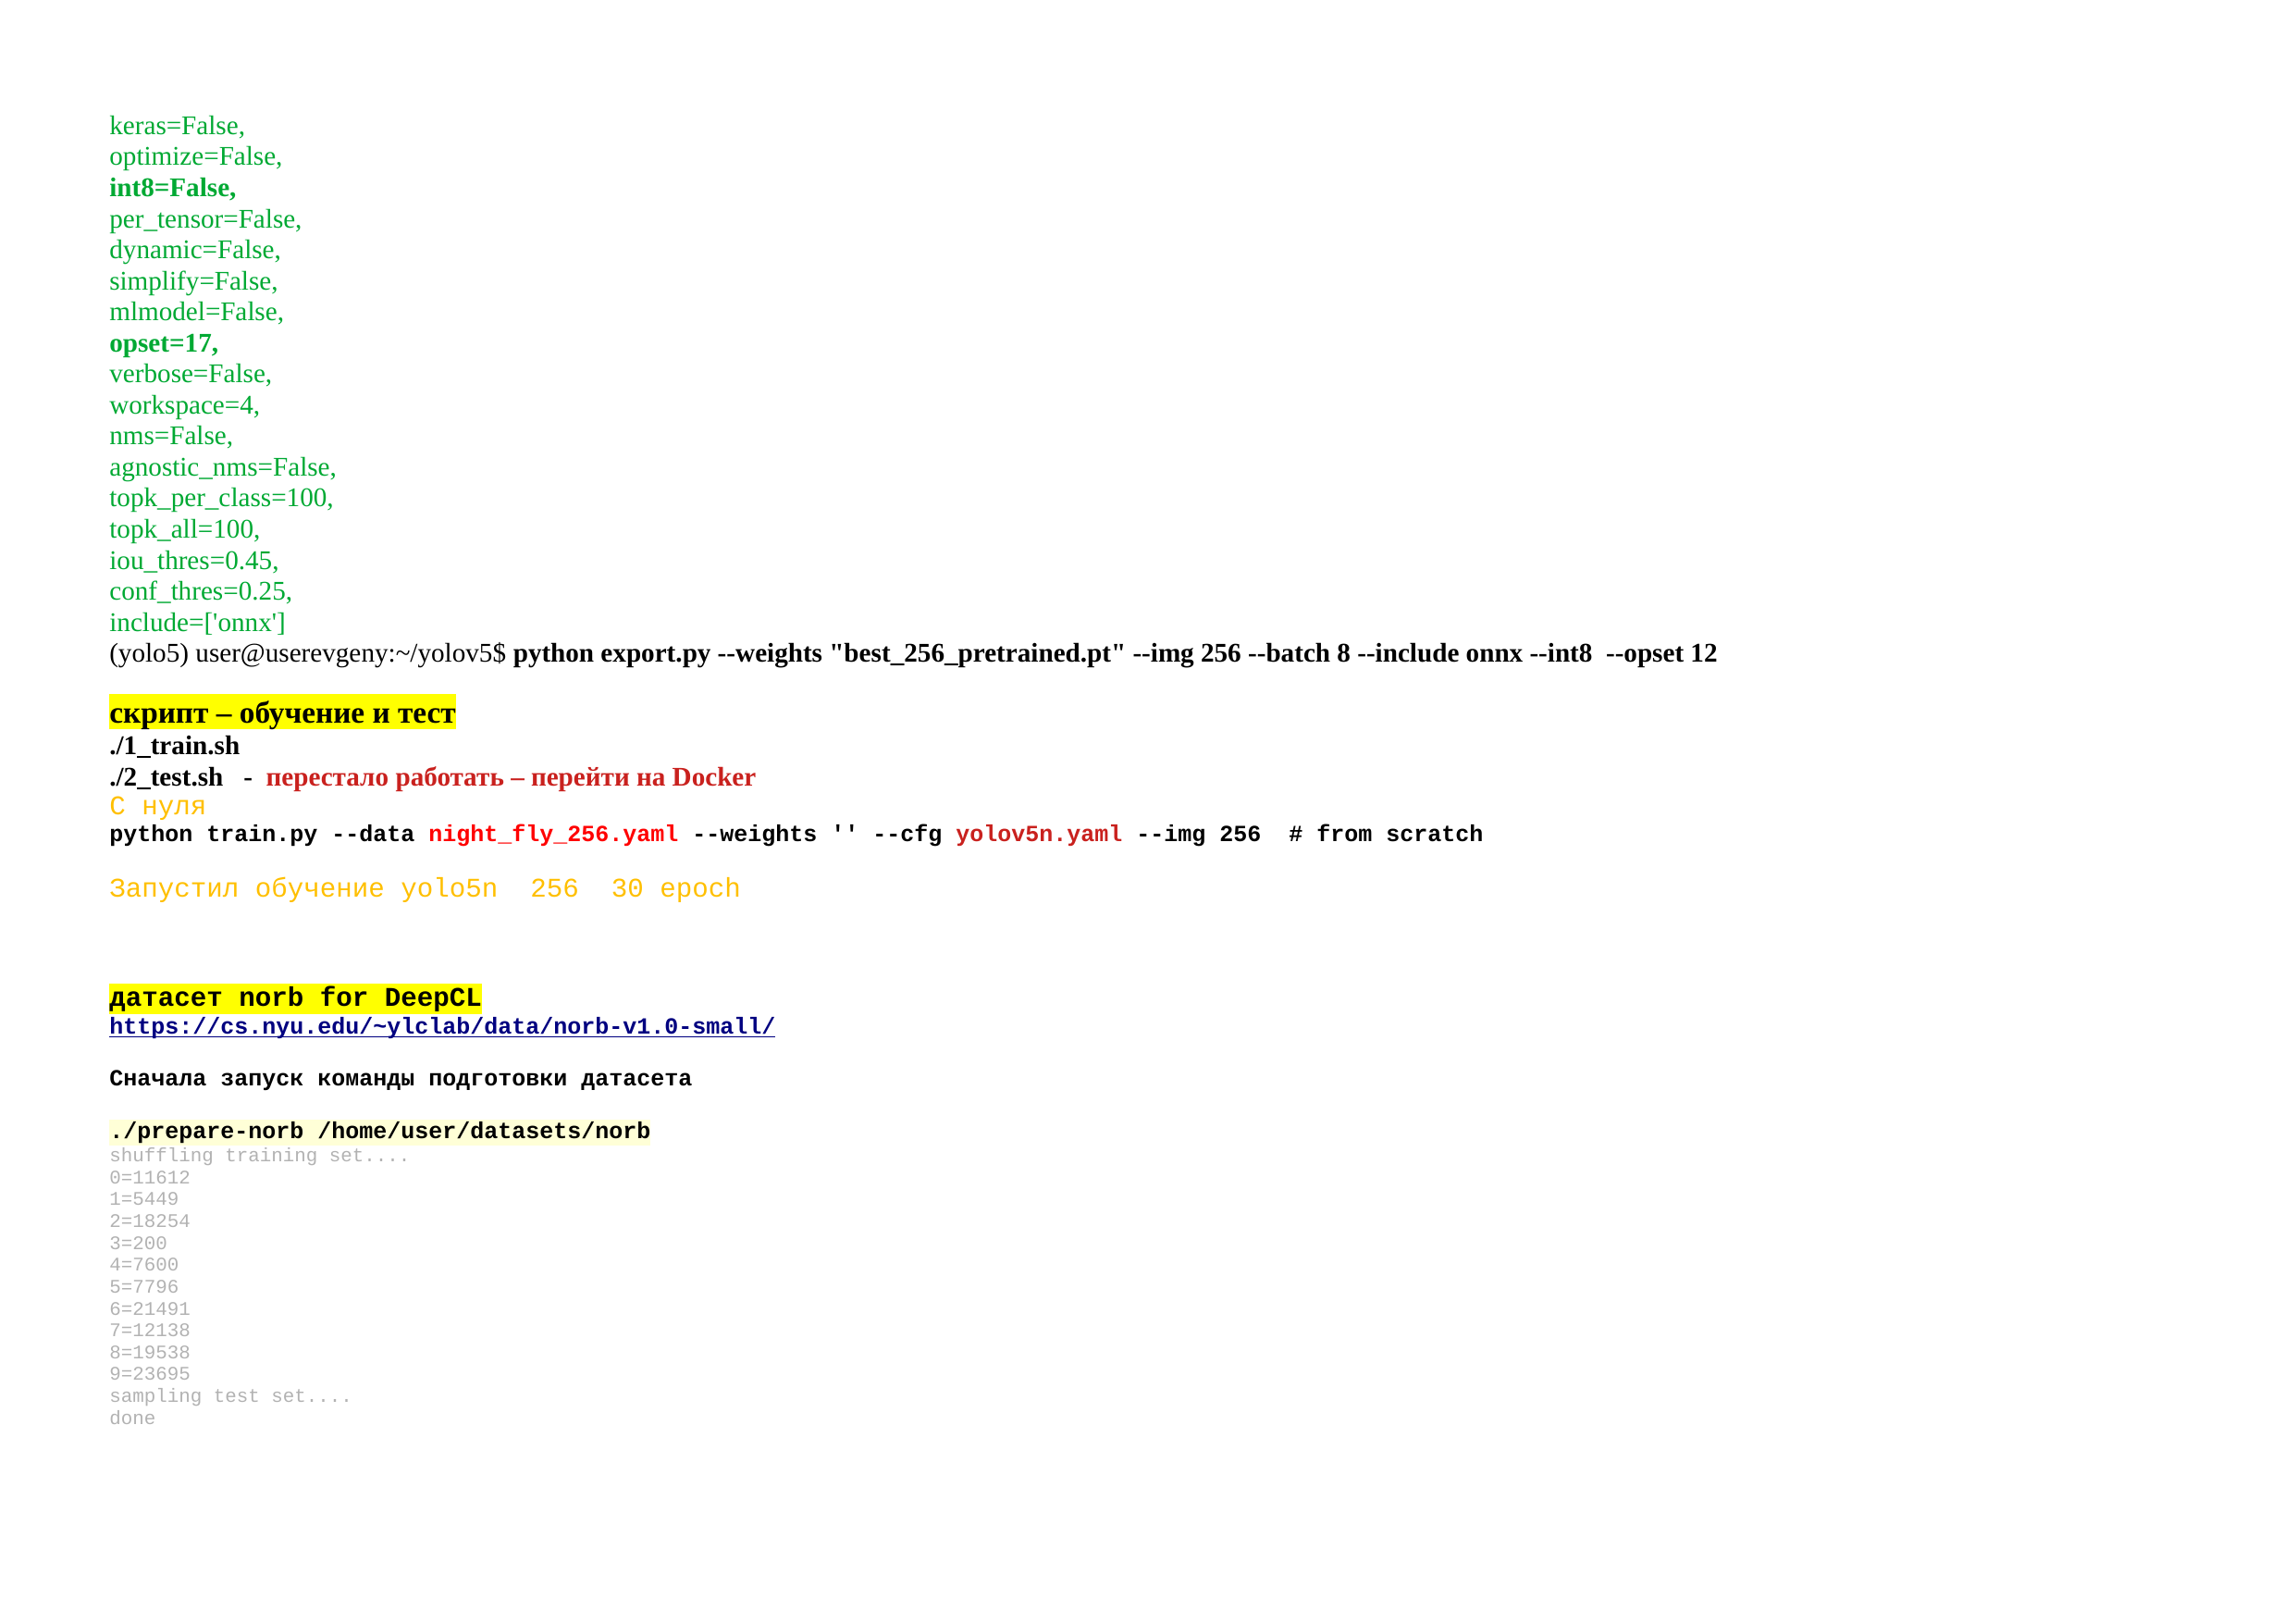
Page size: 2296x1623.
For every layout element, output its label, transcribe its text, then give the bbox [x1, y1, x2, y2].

text 5=7796 [109, 1277, 2186, 1298]
text датасет norb for DeepCL [109, 984, 2186, 1014]
text sampling test set.... [109, 1386, 2186, 1408]
text ./1_train.sh [109, 729, 2186, 761]
text iou_thres=0.45, [109, 544, 2186, 575]
text Запустил обучение yolo5n 256 30 epoch [109, 874, 2186, 905]
text ./2_test.sh - перестало работать – перейти на Docker [109, 761, 2186, 792]
text shuffling training set.... [109, 1146, 2186, 1168]
text скрипт – обучение и тест [109, 694, 2186, 729]
text workspace=4, [109, 389, 2186, 419]
text 0=11612 [109, 1168, 2186, 1189]
text topk_all=100, [109, 513, 2186, 544]
text simplify=False, [109, 265, 2186, 295]
text 7=12138 [109, 1320, 2186, 1343]
text done [109, 1408, 2186, 1430]
text mlmodel=False, [109, 295, 2186, 327]
text 9=23695 [109, 1364, 2186, 1386]
text 4=7600 [109, 1255, 2186, 1277]
text 1=5449 [109, 1189, 2186, 1211]
text 6=21491 [109, 1298, 2186, 1320]
text optimize=False, [109, 141, 2186, 171]
text (yolo5) user@userevgeny:~/yolov5$ python export.py --weights "best_256_pretrained.pt" --img 256 --batch 8 --include onnx --int8 --opset 12 [109, 637, 2186, 668]
text include=['onnx'] [109, 606, 2186, 637]
text dynamic=False, [109, 233, 2186, 265]
text 8=19538 [109, 1343, 2186, 1364]
text conf_thres=0.25, [109, 575, 2186, 606]
text Сначала запуск команды подготовки датасета [109, 1067, 2186, 1093]
text C нуля [109, 792, 2186, 823]
text agnostic_nms=False, [109, 451, 2186, 482]
text 2=18254 [109, 1211, 2186, 1233]
text topk_per_class=100, [109, 482, 2186, 513]
text https://cs.nyu.edu/~ylclab/data/norb-v1.0-small/ [109, 1014, 2186, 1041]
text keras=False, [109, 109, 2186, 141]
text nms=False, [109, 419, 2186, 451]
text verbose=False, [109, 357, 2186, 389]
text int8=False, [109, 171, 2186, 203]
text ./prepare-norb /home/user/datasets/norb [109, 1120, 2186, 1146]
text per_tensor=False, [109, 203, 2186, 233]
text 3=200 [109, 1233, 2186, 1255]
text python train.py --data night_fly_256.yaml --weights '' --cfg yolov5n.yaml --img 256 # from scratch [109, 823, 2186, 849]
text opset=17, [109, 327, 2186, 357]
